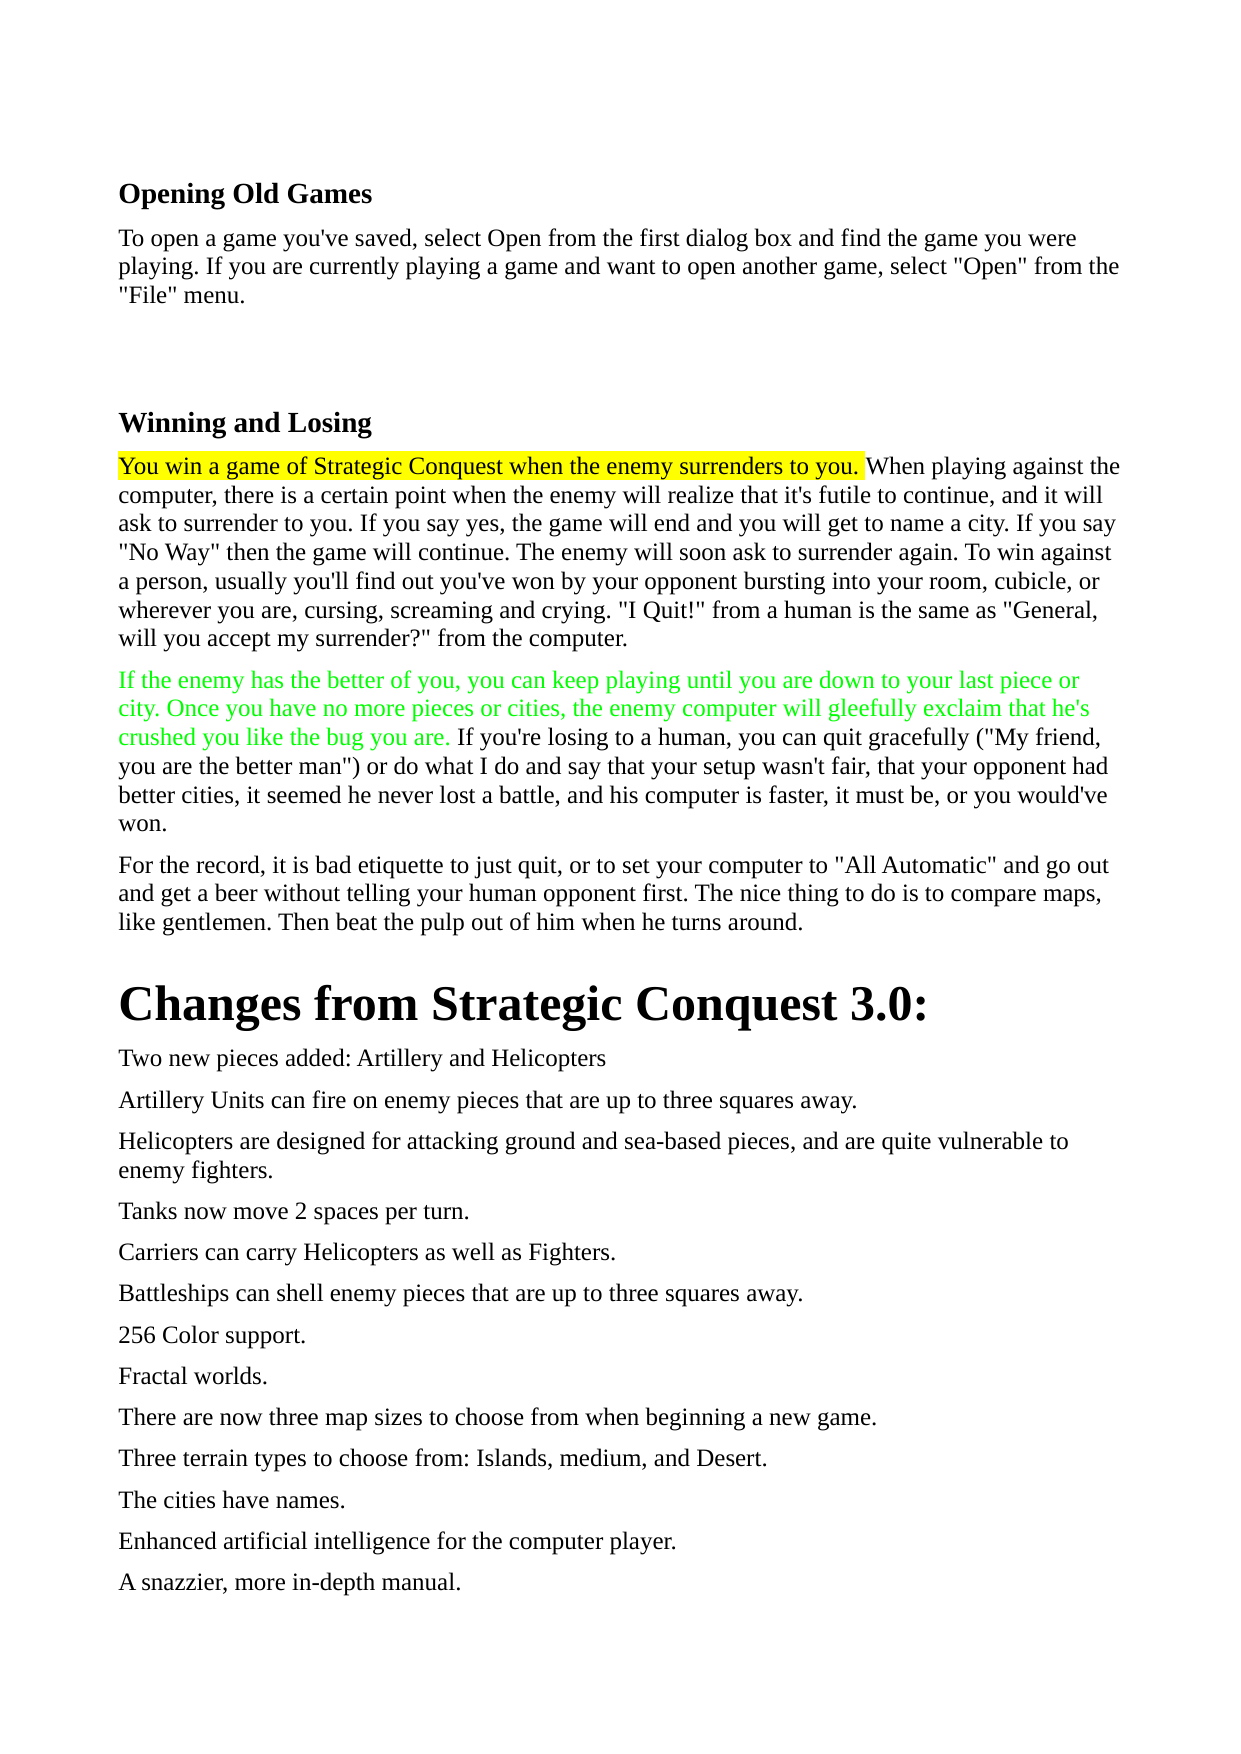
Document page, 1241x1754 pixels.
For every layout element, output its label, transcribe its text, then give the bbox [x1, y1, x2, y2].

text Two new pieces added: Artillery and Helicopters [118, 1043, 1122, 1072]
text Artillery Units can fire on enemy pieces that are up to three squares away. [118, 1085, 1122, 1113]
text Carriers can carry Helicopters as well as Fighters. [118, 1237, 1122, 1266]
text 256 Color support. [118, 1320, 1122, 1348]
text Enhanced artificial intelligence for the computer player. [118, 1526, 1122, 1555]
text Battleships can shell enemy pieces that are up to three squares away. [118, 1278, 1122, 1307]
text For the record, it is bad etiquette to just quit, or to set your computer to "All Automatic" and go out and get a beer without telling your human opponent first. The nice thing to do is to compare maps, like gentlemen. Then beat the pulp out of him when he turns around. [118, 850, 1122, 936]
text If the enemy has the better of you, you can keep playing until you are down to your last piece or city. Once you have no more pieces or cities, the enemy computer will gleefully exclaim that he's crushed you like the bug you are. If you're losing to a human, you can quit gracefully ("My friend, you are the better man") or do what I do and say that your setup wasn't fair, that your opponent had better cities, it seemed he never lost a battle, and his computer is faster, it must be, or you would've won. [118, 665, 1122, 837]
text A snazzier, more in-depth manual. [118, 1567, 1122, 1596]
text The cities have names. [118, 1485, 1122, 1513]
subtitle Winning and Losing [118, 405, 1122, 438]
text Helicopters are designed for attacking ground and sea-based pieces, and are quite vulnerable to enemy fighters. [118, 1126, 1122, 1183]
subtitle Changes from Strategic Conquest 3.0: [118, 973, 1122, 1031]
text Three terrain types to choose from: Islands, medium, and Desert. [118, 1443, 1122, 1472]
text You win a game of Strategic Conquest when the enemy surrenders to you. When playing against the computer, there is a certain point when the enemy will realize that it's futile to continue, and it will ask to surrender to you. If you say yes, the game will end and you will get to name a city. If you say "No Way" then the game will continue. The enemy will soon ask to surrender again. To win against a person, usually you'll find out you've won by your opponent bursting into your room, cubicle, or wherever you are, cursing, screaming and crying. "I Quit!" from a human is the same as "General, will you accept my surrender?" from the computer. [118, 451, 1122, 652]
text Fractal worlds. [118, 1361, 1122, 1390]
text Tanks now move 2 spaces per turn. [118, 1196, 1122, 1225]
subtitle Opening Old Games [118, 177, 1122, 210]
text There are now three map sizes to choose from when beginning a new game. [118, 1402, 1122, 1431]
text To open a game you've saved, select Open from the first dialog box and find the game you were playing. If you are currently playing a game and want to open another game, select "Open" from the "File" menu. [118, 223, 1122, 309]
